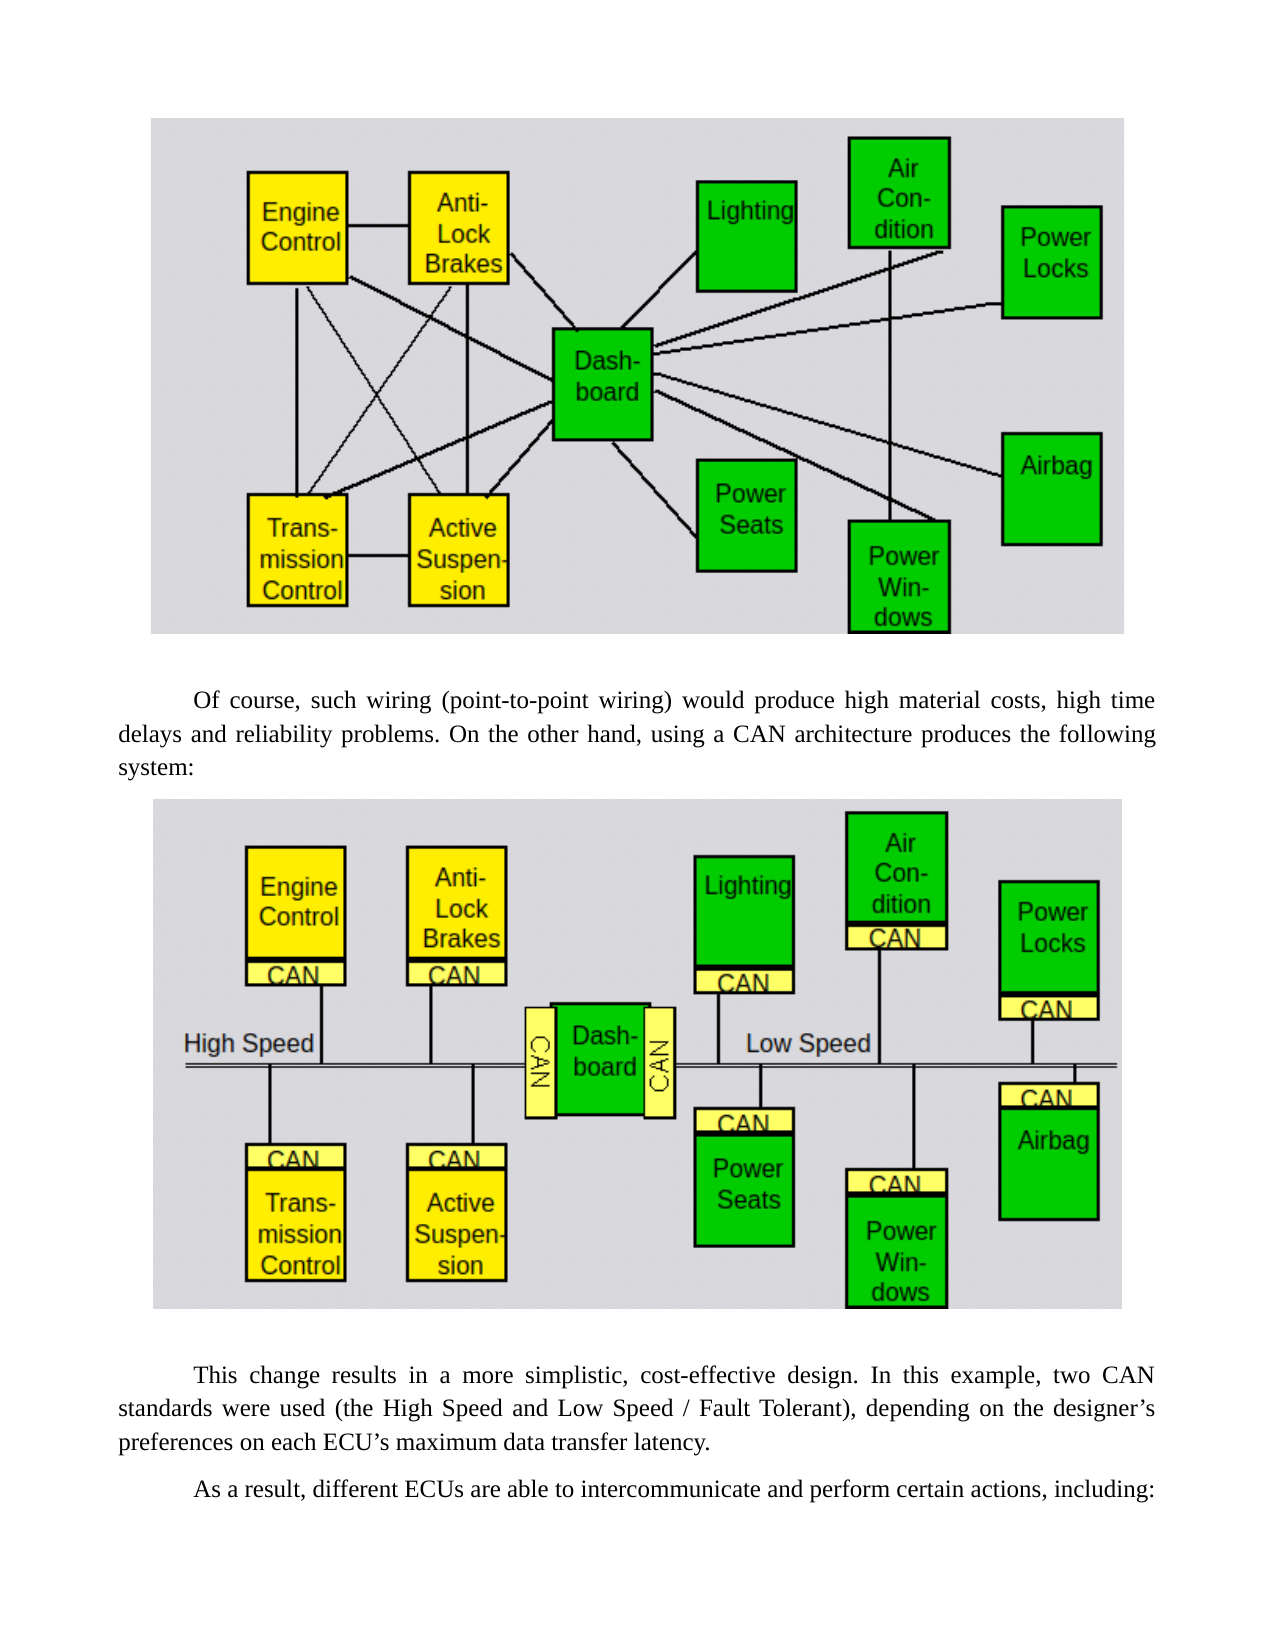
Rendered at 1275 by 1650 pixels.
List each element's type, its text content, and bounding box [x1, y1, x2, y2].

picture [153, 799, 1122, 1309]
picture [150, 118, 1125, 634]
text As a result, different ECUs are able to intercommunicate and perform certain actions, including: [118, 1474, 1157, 1503]
text Of course, such wiring (point-to-point wiring) would produce high material costs, high time delays and reliability problems. On the other hand, using a CAN architecture produces the following system: [118, 686, 1157, 780]
text This change results in a more simplistic, cost-effective design. In this example, two CAN standards were used (the High Speed and Low Speed / Fault Tolerant), depending on the designer’s preferences on each ECU’s maximum data transfer latency. [118, 1361, 1157, 1455]
